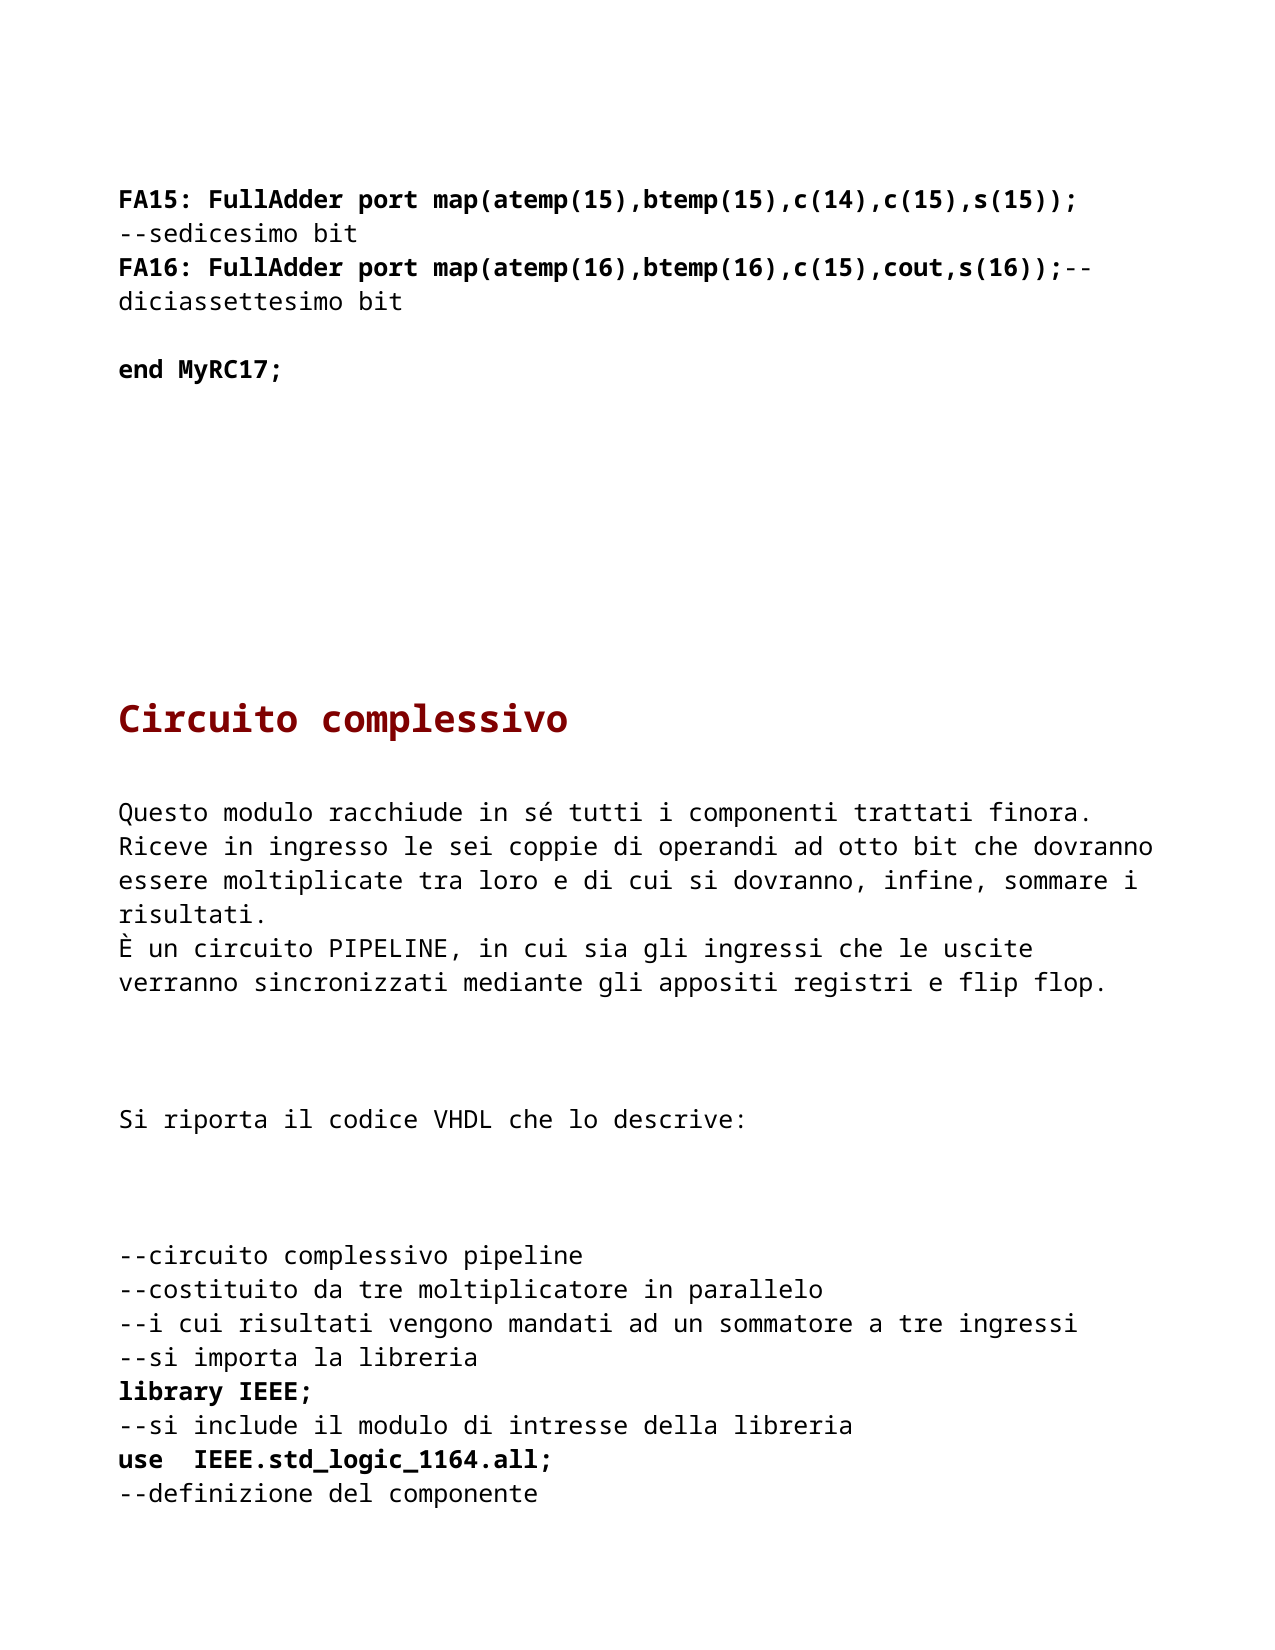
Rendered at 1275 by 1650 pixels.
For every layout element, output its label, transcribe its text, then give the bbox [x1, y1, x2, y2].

text --sedicesimo bit [118, 216, 1157, 250]
text --si include il modulo di intresse della libreria [118, 1408, 1157, 1442]
text Circuito complessivo [118, 693, 1157, 744]
text --costituito da tre moltiplicatore in parallelo [118, 1272, 1157, 1306]
text --definizione del componente [118, 1476, 1157, 1510]
text Si riporta il codice VHDL che lo descrive: [118, 1101, 1157, 1135]
text È un circuito PIPELINE, in cui sia gli ingressi che le uscite verranno sincronizzati mediante gli appositi registri e flip flop. [118, 931, 1157, 999]
text Riceve in ingresso le sei coppie di operandi ad otto bit che dovranno essere moltiplicate tra loro e di cui si dovranno, infine, sommare i risultati. [118, 829, 1157, 931]
text library IEEE; [118, 1374, 1157, 1408]
text --i cui risultati vengono mandati ad un sommatore a tre ingressi [118, 1306, 1157, 1340]
text use IEEE.std_logic_1164.all; [118, 1442, 1157, 1476]
text Questo modulo racchiude in sé tutti i componenti trattati finora. [118, 795, 1157, 829]
text end MyRC17; [118, 352, 1157, 386]
text --si importa la libreria [118, 1340, 1157, 1374]
text FA15: FullAdder port map(atemp(15),btemp(15),c(14),c(15),s(15)); [118, 182, 1157, 216]
text --circuito complessivo pipeline [118, 1237, 1157, 1272]
text FA16: FullAdder port map(atemp(16),btemp(16),c(15),cout,s(16));--diciassettesimo bit [118, 250, 1157, 318]
